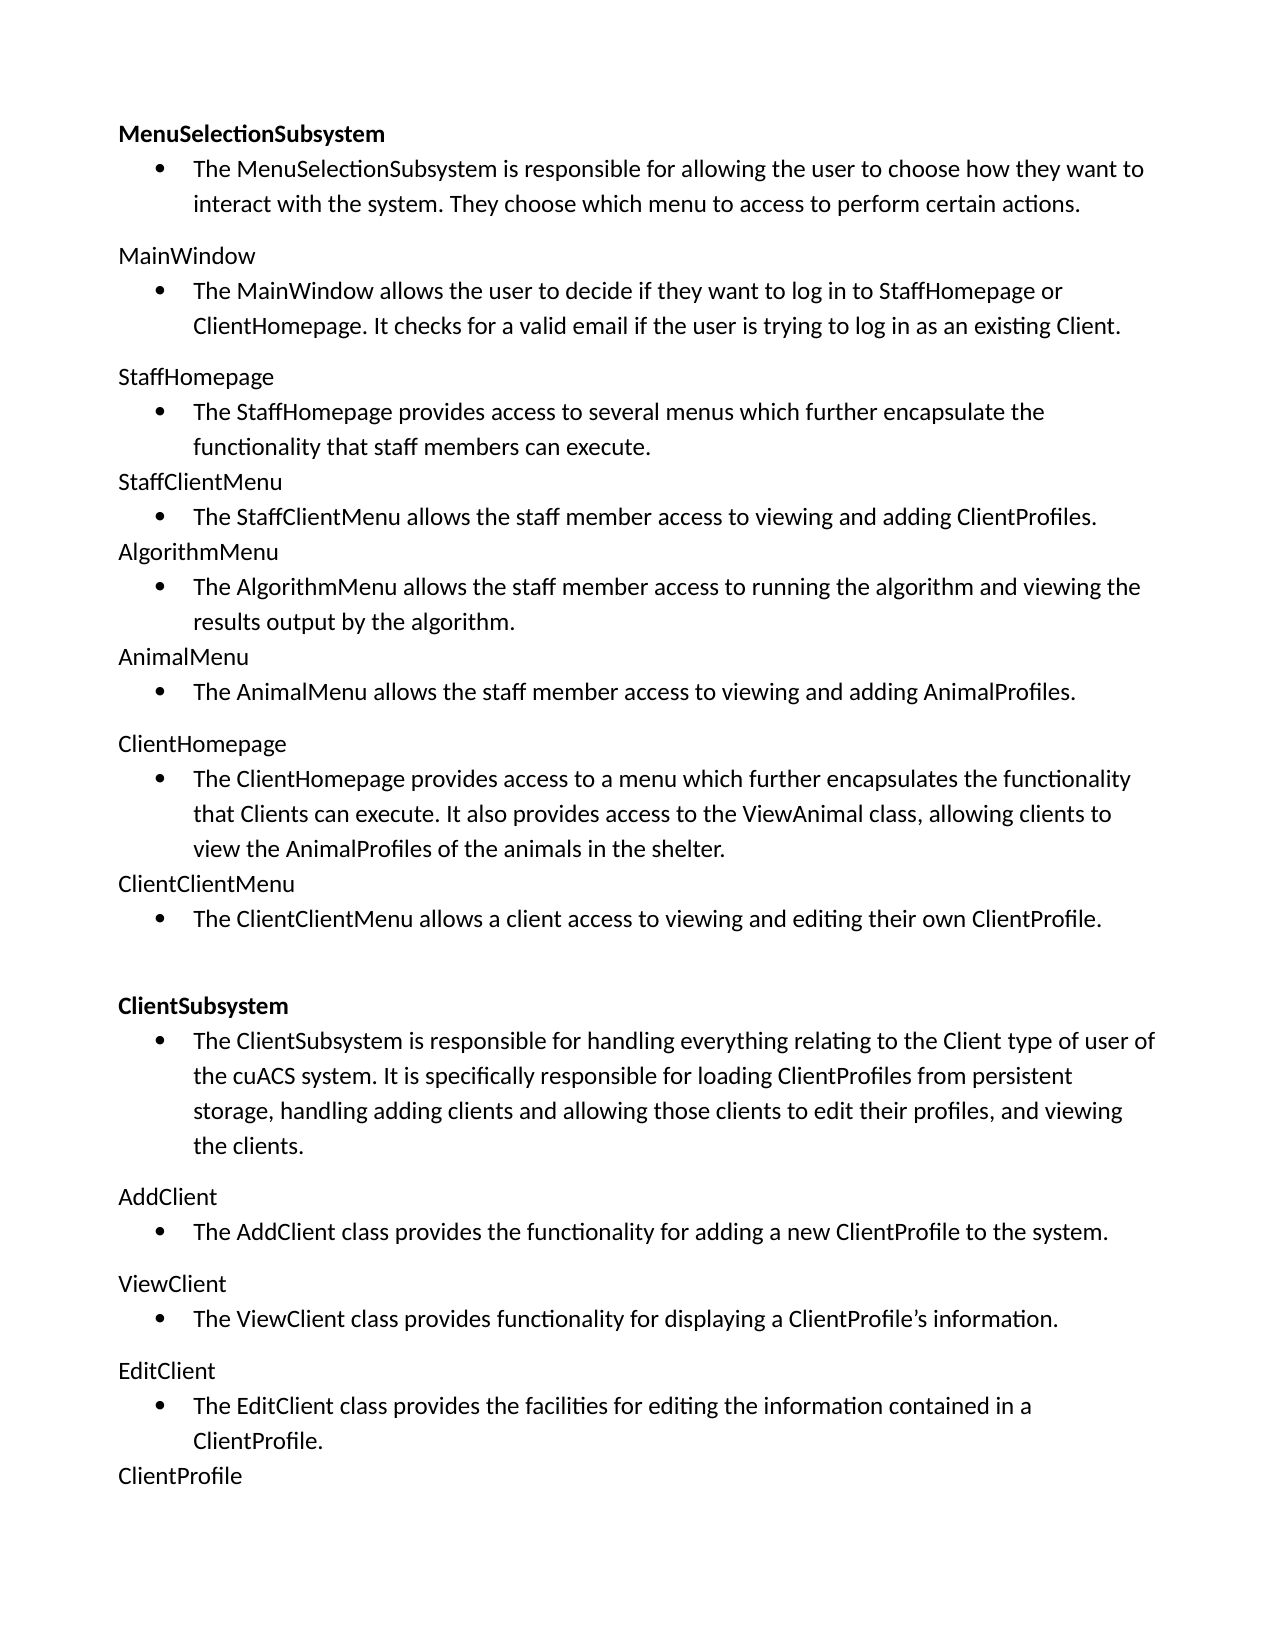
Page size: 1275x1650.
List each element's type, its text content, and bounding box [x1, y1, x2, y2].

list The ViewClient class provides functionality for displaying a ClientProfile’s information. [156, 1303, 1157, 1334]
list The AddClient class provides the functionality for adding a new ClientProfile to the system. [156, 1216, 1157, 1247]
list The StaffHomepage provides access to several menus which further encapsulate the functionality that staff members can execute. [156, 396, 1157, 462]
text StaffHomepage [118, 361, 1157, 392]
list ClientClientMenu [118, 868, 1157, 899]
list AlgorithmMenu [118, 536, 1157, 567]
text MainWindow [118, 240, 1157, 270]
list The AlgorithmMenu allows the staff member access to running the algorithm and viewing the results output by the algorithm. [156, 571, 1157, 637]
list The AnimalMenu allows the staff member access to viewing and adding AnimalProfiles. [156, 676, 1157, 707]
list ClientProfile [118, 1460, 1157, 1490]
list The EditClient class provides the facilities for editing the information contained in a ClientProfile. [156, 1390, 1157, 1455]
list StaffClientMenu [118, 466, 1157, 497]
list The ClientClientMenu allows a client access to viewing and editing their own ClientProfile. [156, 903, 1157, 934]
text EditClient [118, 1355, 1157, 1385]
text ClientHomepage [118, 728, 1157, 759]
list The StaffClientMenu allows the staff member access to viewing and adding ClientProfiles. [156, 501, 1157, 532]
list The MenuSelectionSubsystem is responsible for allowing the user to choose how they want to interact with the system. They choose which menu to access to perform certain actions. [156, 153, 1157, 219]
list The ClientHomepage provides access to a menu which further encapsulates the functionality that Clients can execute. It also provides access to the ViewAnimal class, allowing clients to view the AnimalProfiles of the animals in the shelter. [156, 763, 1157, 864]
list The ClientSubsystem is responsible for handling everything relating to the Client type of user of the cuACS system. It is specifically responsible for loading ClientProfiles from persistent storage, handling adding clients and allowing those clients to edit their profiles, and viewing the clients. [156, 1025, 1157, 1160]
text ClientSubsystem [118, 990, 1157, 1020]
list AnimalMenu [118, 641, 1157, 672]
list The MainWindow allows the user to decide if they want to log in to StaffHomepage or ClientHomepage. It checks for a valid email if the user is trying to log in as an existing Client. [156, 275, 1157, 340]
text ViewClient [118, 1268, 1157, 1299]
text MenuSelectionSubsystem [118, 118, 1157, 149]
text AddClient [118, 1181, 1157, 1212]
